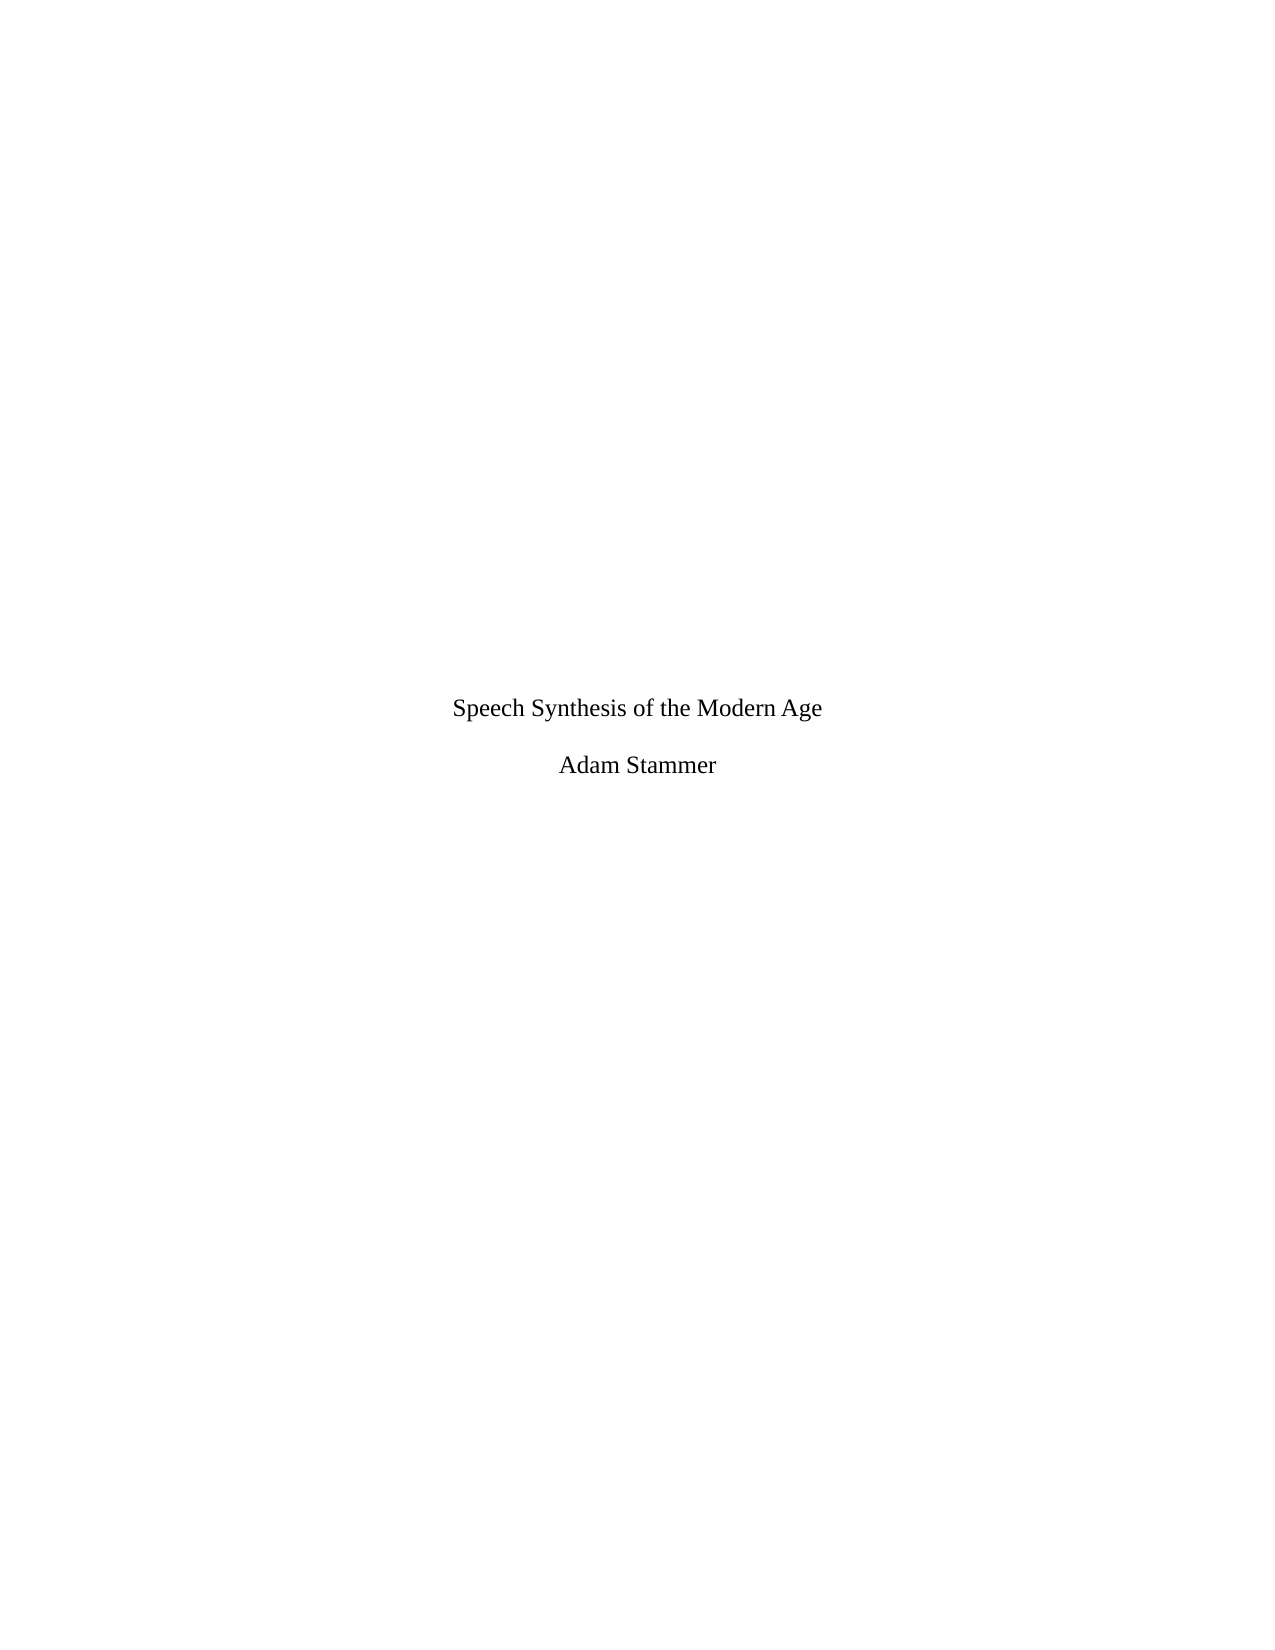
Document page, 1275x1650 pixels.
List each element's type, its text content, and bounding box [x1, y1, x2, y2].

text Speech Synthesis of the Modern Age [118, 693, 1157, 722]
text Adam Stammer [118, 751, 1157, 779]
